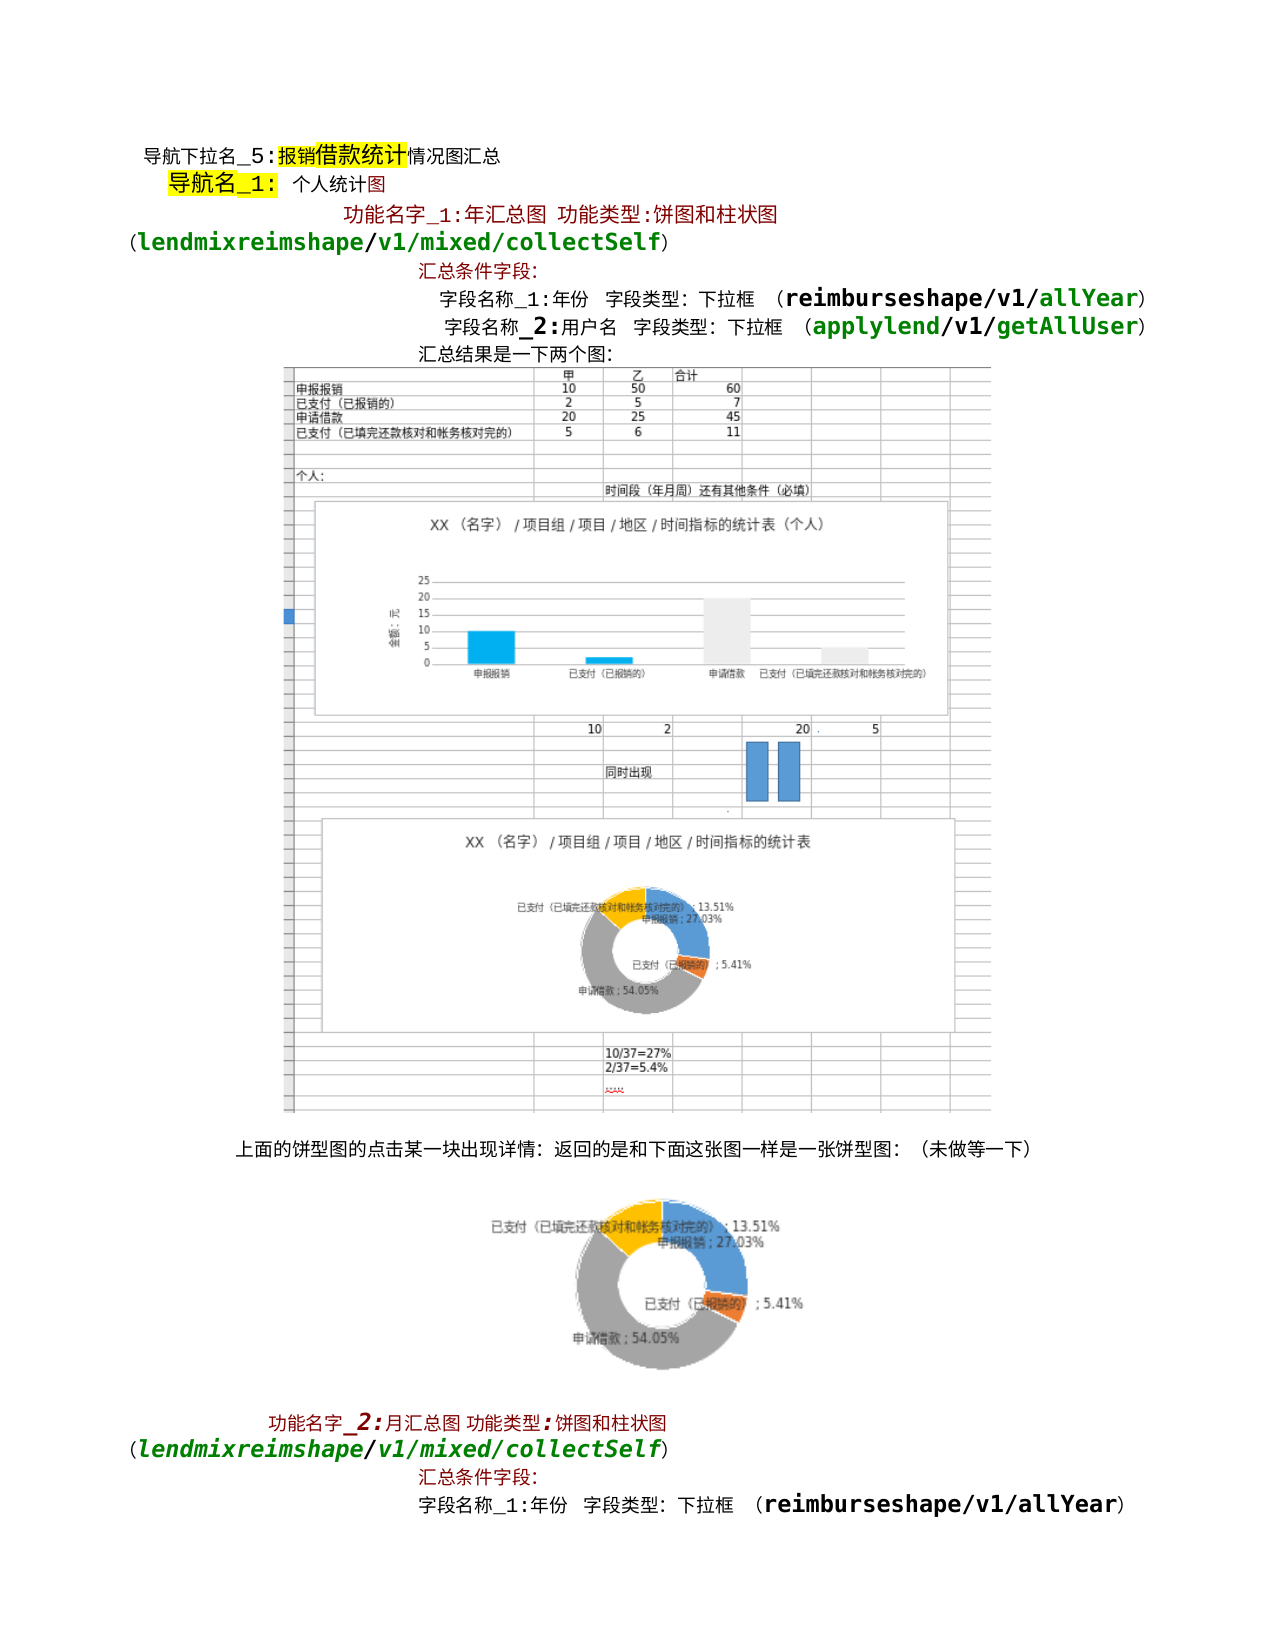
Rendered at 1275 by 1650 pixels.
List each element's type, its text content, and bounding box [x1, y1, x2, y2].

text 字段名称_1:年份 字段类型：下拉框 （reimburseshape/v1/allYear） [118, 284, 1157, 312]
text 功能名字_2:月汇总图 功能类型:饼图和柱状图 （lendmixreimshape/v1/mixed/collectSelf） [118, 1408, 1157, 1463]
text 上面的饼型图的点击某一块出现详情：返回的是和下面这张图一样是一张饼型图：（未做等一下） [118, 1134, 1157, 1162]
text 字段名称_2:用户名 字段类型：下拉框 （applylend/v1/getAllUser） [118, 312, 1157, 340]
picture [397, 1161, 878, 1378]
text 导航下拉名_5:报销借款统计情况图汇总 [118, 142, 1157, 170]
text 汇总条件字段： [118, 256, 1157, 284]
text 导航名_1: 个人统计图 [118, 170, 1157, 198]
picture [283, 367, 992, 1113]
text 汇总结果是一下两个图： [118, 340, 1157, 367]
text 字段名称_1:年份 字段类型：下拉框 （reimburseshape/v1/allYear） [118, 1491, 1157, 1519]
text 功能名字_1:年汇总图 功能类型:饼图和柱状图 （lendmixreimshape/v1/mixed/collectSelf） [118, 198, 1157, 256]
text 汇总条件字段： [118, 1463, 1157, 1491]
